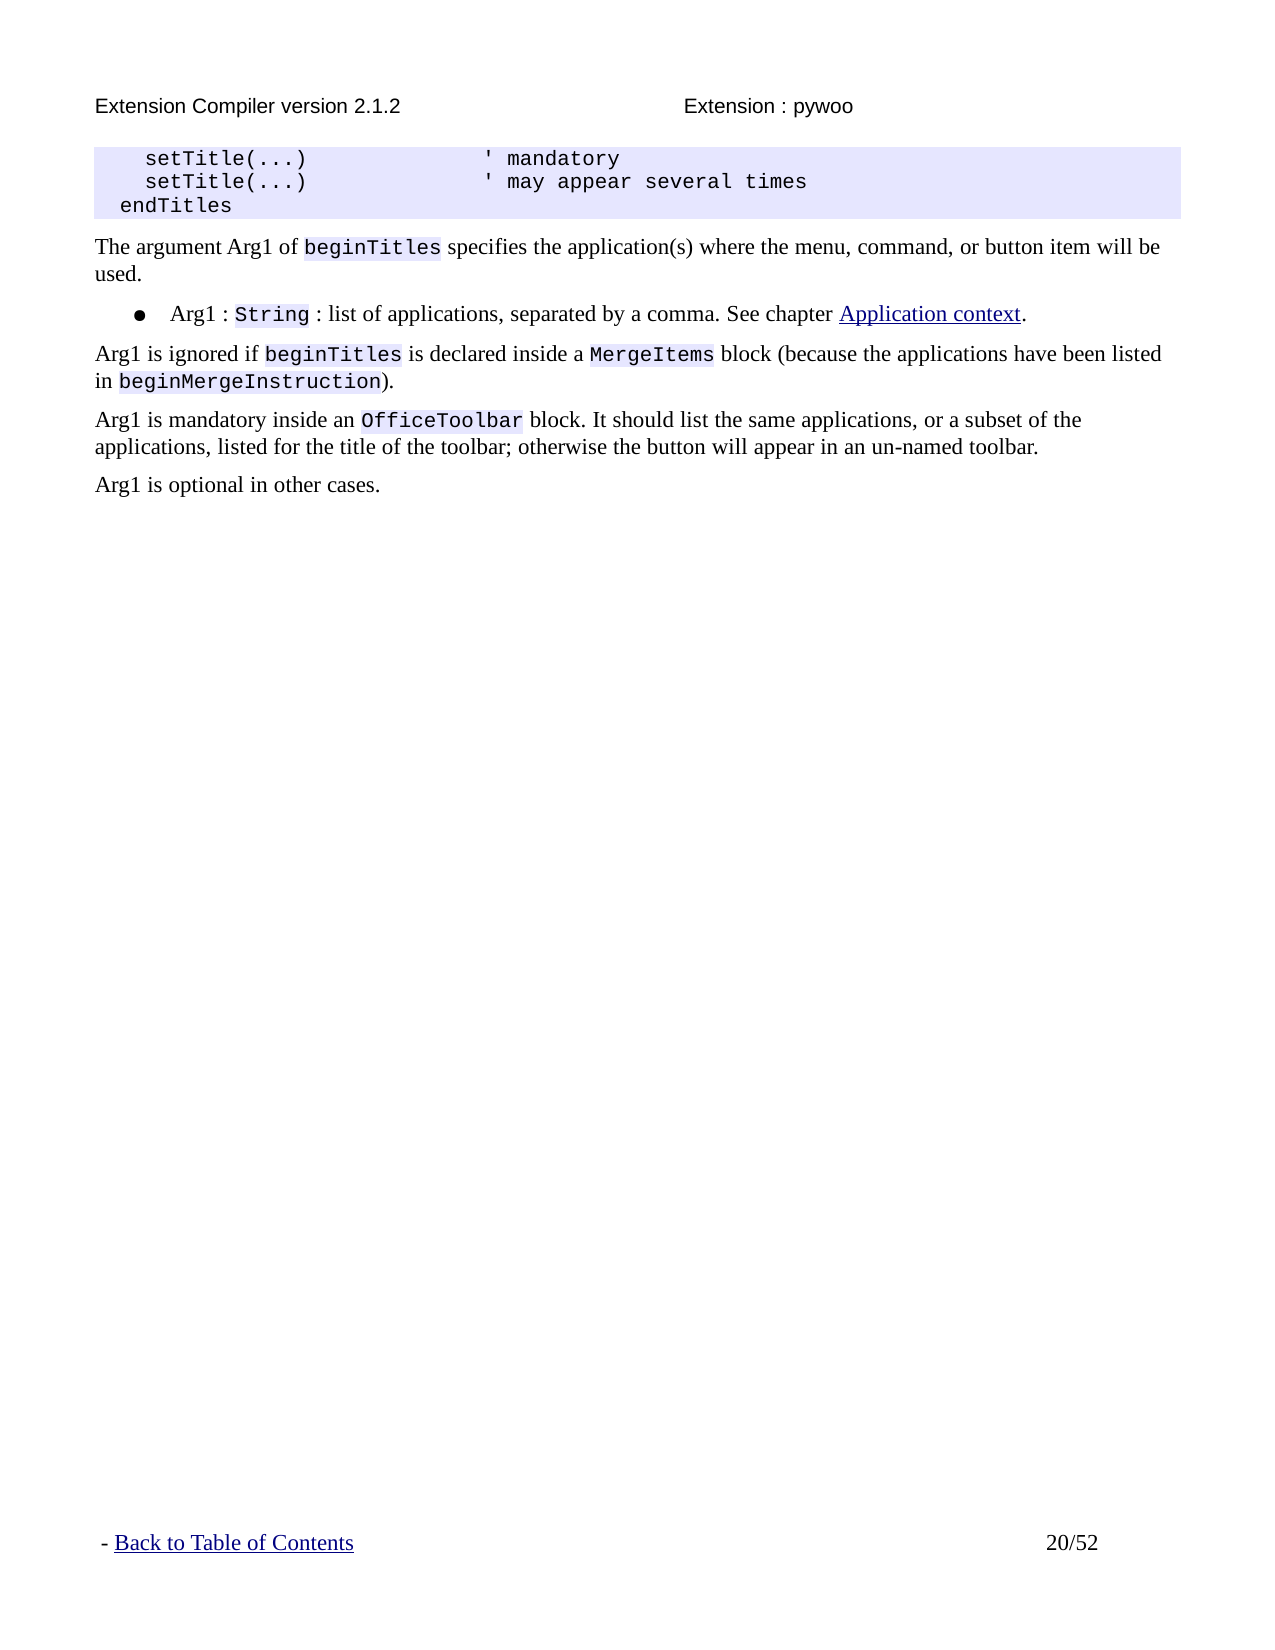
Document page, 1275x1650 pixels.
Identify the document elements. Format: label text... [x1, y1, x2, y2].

text Arg1 is mandatory inside an OfficeToolbar block. It should list the same applications, or a subset of the applications, listed for the title of the toolbar; otherwise the button will appear in an un-named toolbar. [94, 407, 1181, 459]
text setTitle(...) ' mandatory [94, 147, 1181, 171]
list Arg1 : String : list of applications, separated by a comma. See chapter Application context. [132, 301, 1181, 328]
text Arg1 is optional in other cases. [94, 472, 1181, 497]
text endTitles [94, 195, 1181, 219]
text setTitle(...) ' may appear several times [94, 171, 1181, 195]
text The argument Arg1 of beginTitles specifies the application(s) where the menu, command, or button item will be used. [94, 234, 1181, 286]
text Arg1 is ignored if beginTitles is declared inside a MergeItems block (because the applications have been listed in beginMergeInstruction). [94, 341, 1181, 394]
